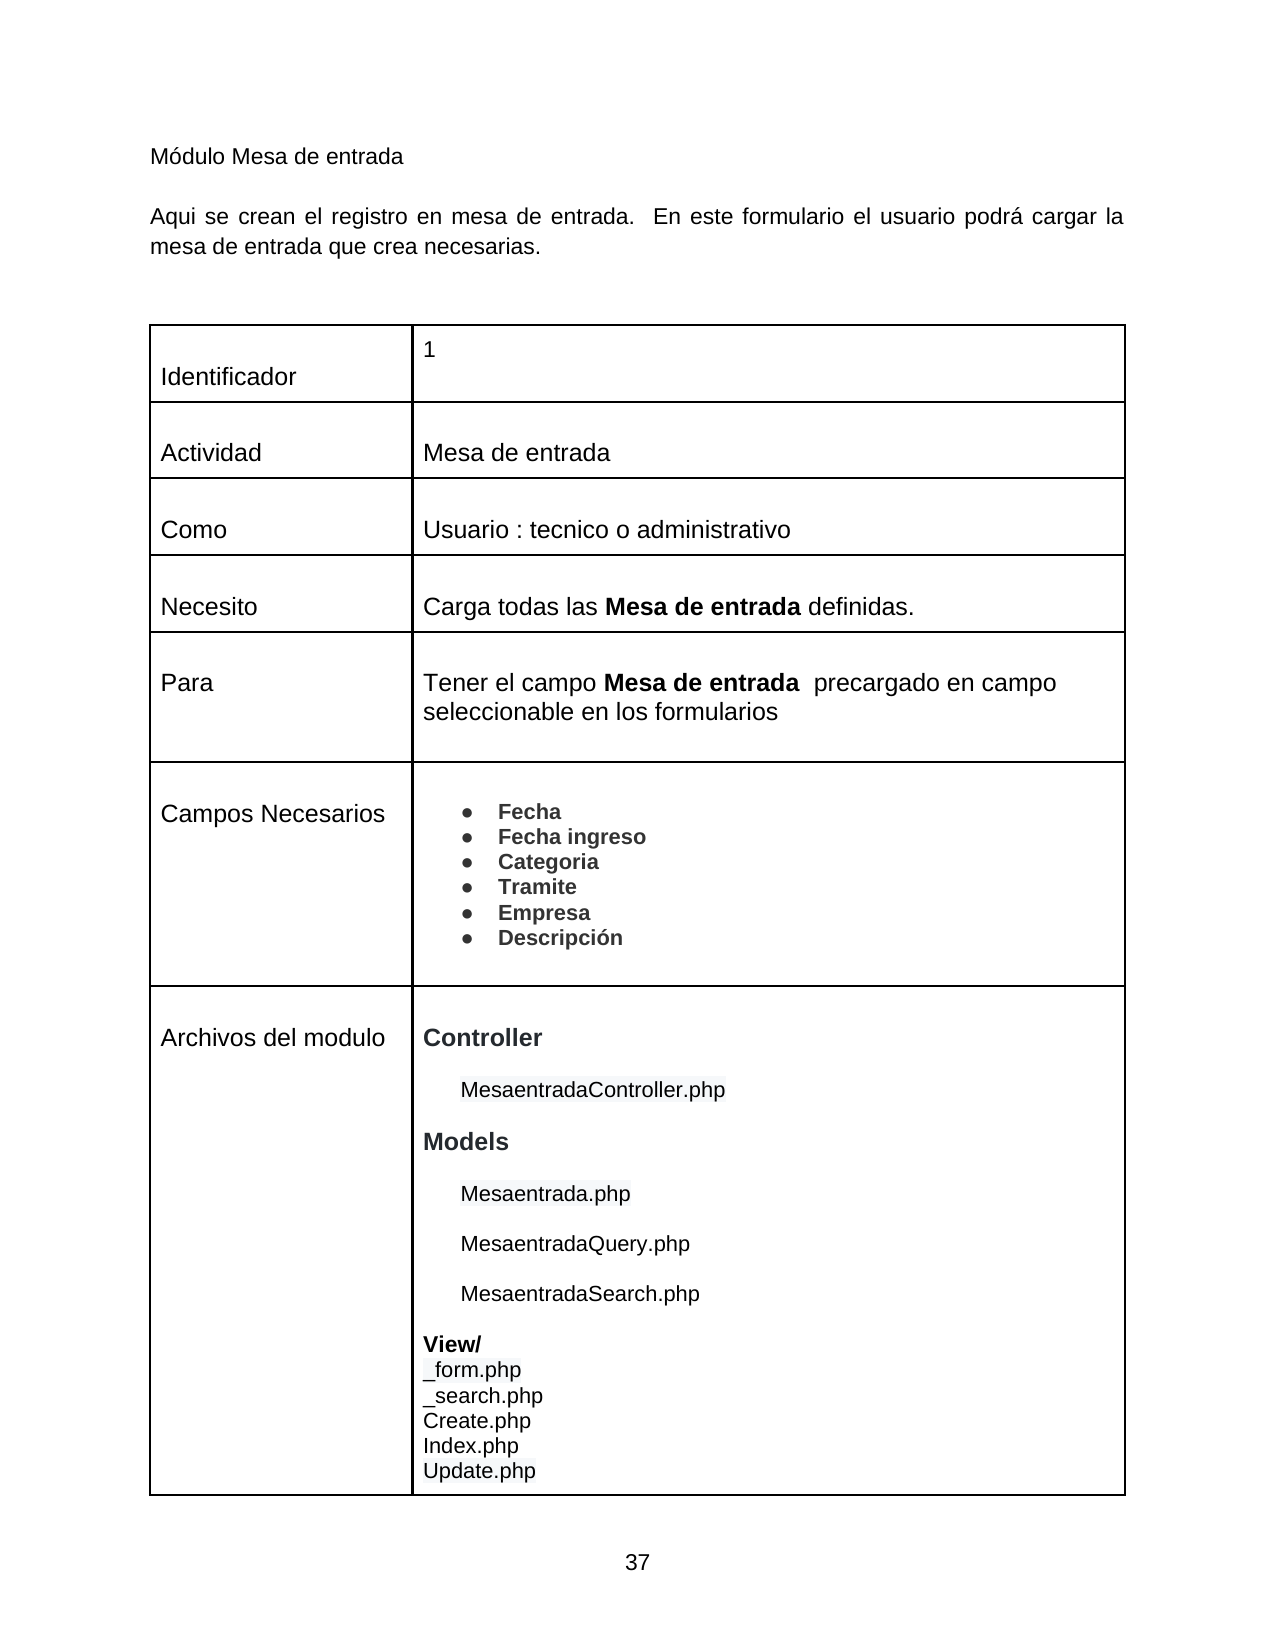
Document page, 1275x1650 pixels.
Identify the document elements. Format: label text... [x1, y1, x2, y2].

table_cell Usuario : tecnico o administrativo [414, 479, 1124, 554]
table_cell Archivos del modulo [151, 987, 411, 1494]
text Módulo Mesa de entrada [150, 143, 1125, 169]
text Aqui se crean el registro en mesa de entrada. En este formulario el usuario podrá cargar la mesa de entrada que crea necesarias. [150, 203, 1125, 260]
table_cell Carga todas las Mesa de entrada definidas. [414, 556, 1124, 631]
table_cell Como [151, 479, 411, 554]
table_header 1 [414, 326, 1124, 401]
table_cell Campos Necesarios [151, 763, 411, 985]
table_cell Controller MesaentradaController.php Models Mesaentrada.php MesaentradaQuery.php MesaentradaSearch.php View/ _form.php _search.php Create.php Index.php Update.php [414, 987, 1124, 1494]
table_header Identificador [151, 326, 411, 401]
table_cell Necesito [151, 556, 411, 631]
table_cell Tener el campo Mesa de entrada precargado en campo seleccionable en los formularios [414, 633, 1124, 761]
table_cell Fecha Fecha ingreso Categoria Tramite Empresa Descripción [414, 763, 1124, 985]
table_cell Actividad [151, 403, 411, 477]
table_cell Mesa de entrada [414, 403, 1124, 477]
table_cell Para [151, 633, 411, 761]
